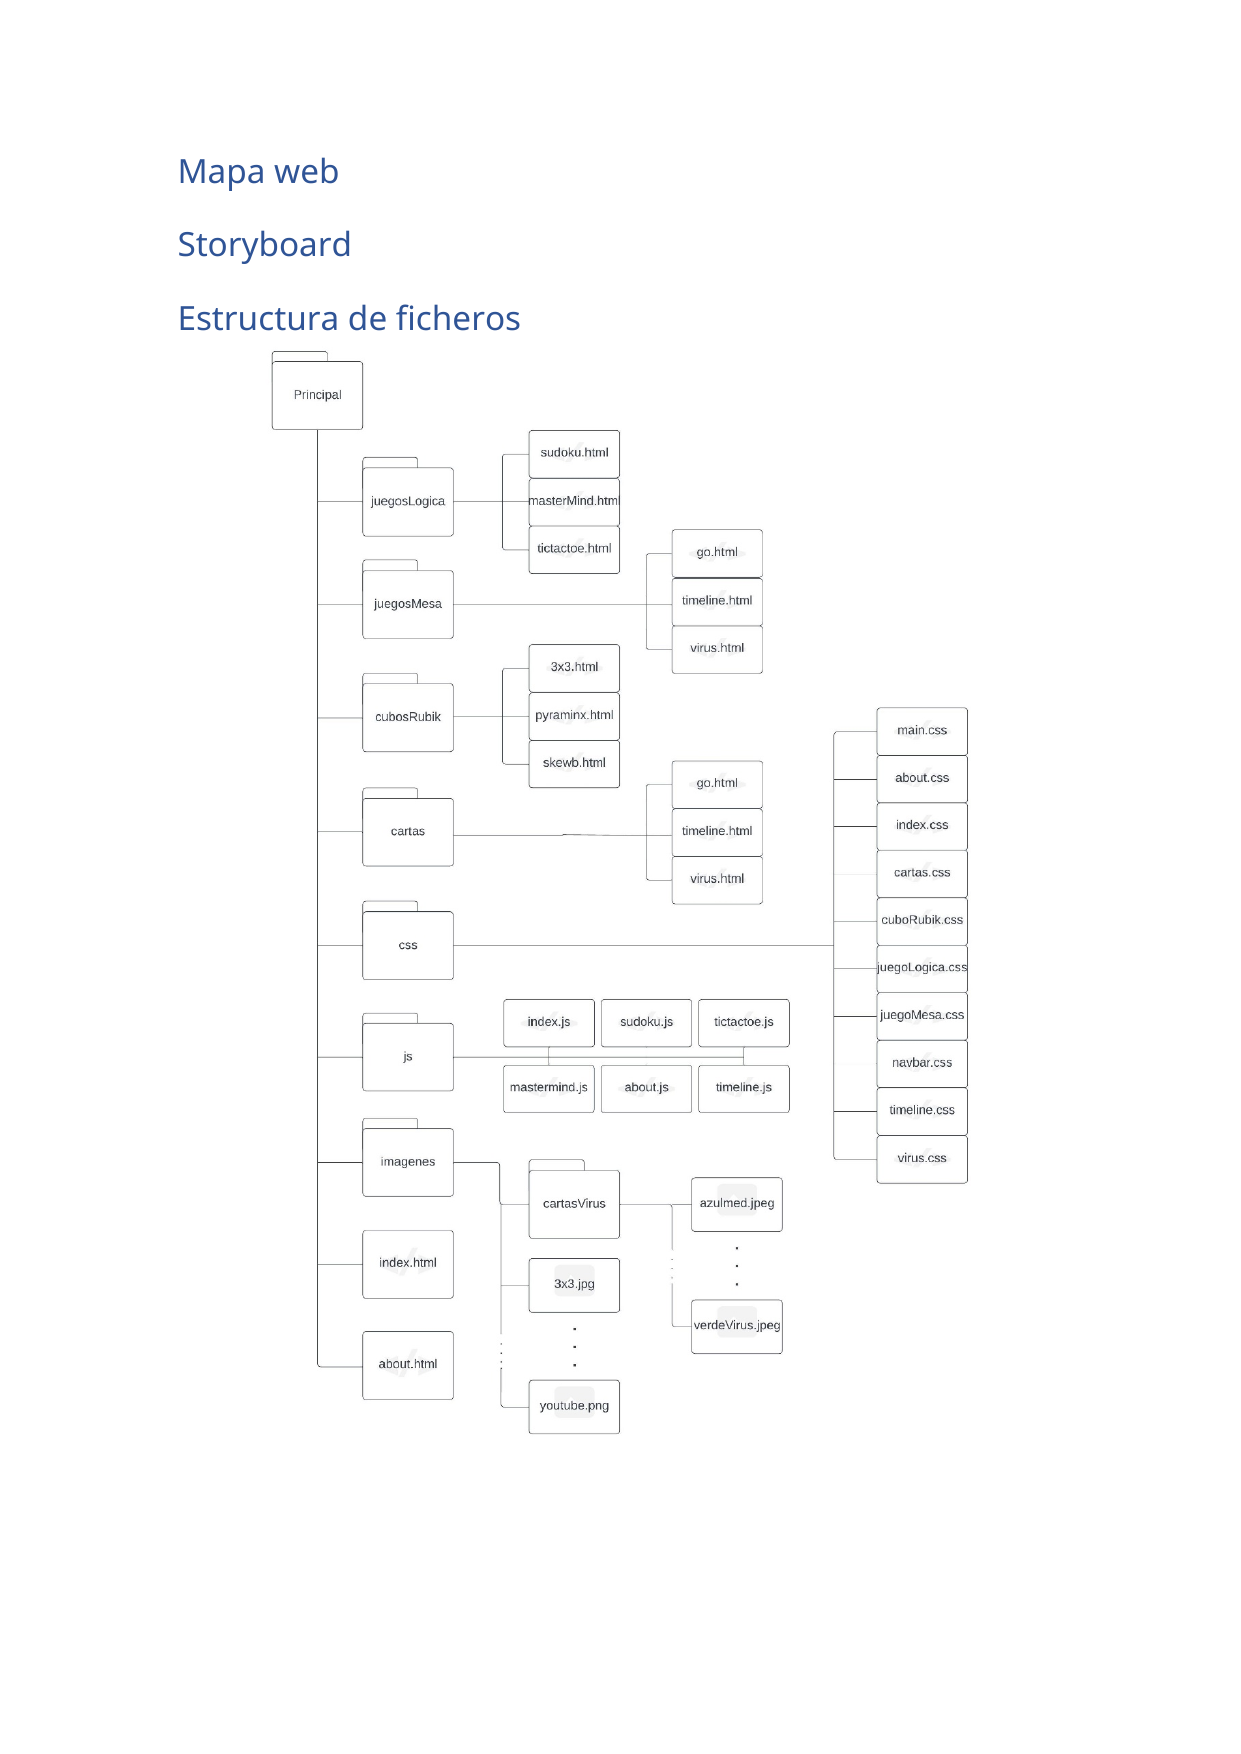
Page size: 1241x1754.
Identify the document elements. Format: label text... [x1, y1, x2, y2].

subtitle Estructura de ficheros [177, 295, 1063, 340]
subtitle Storyboard [177, 221, 1063, 267]
subtitle Mapa web [177, 148, 1063, 193]
